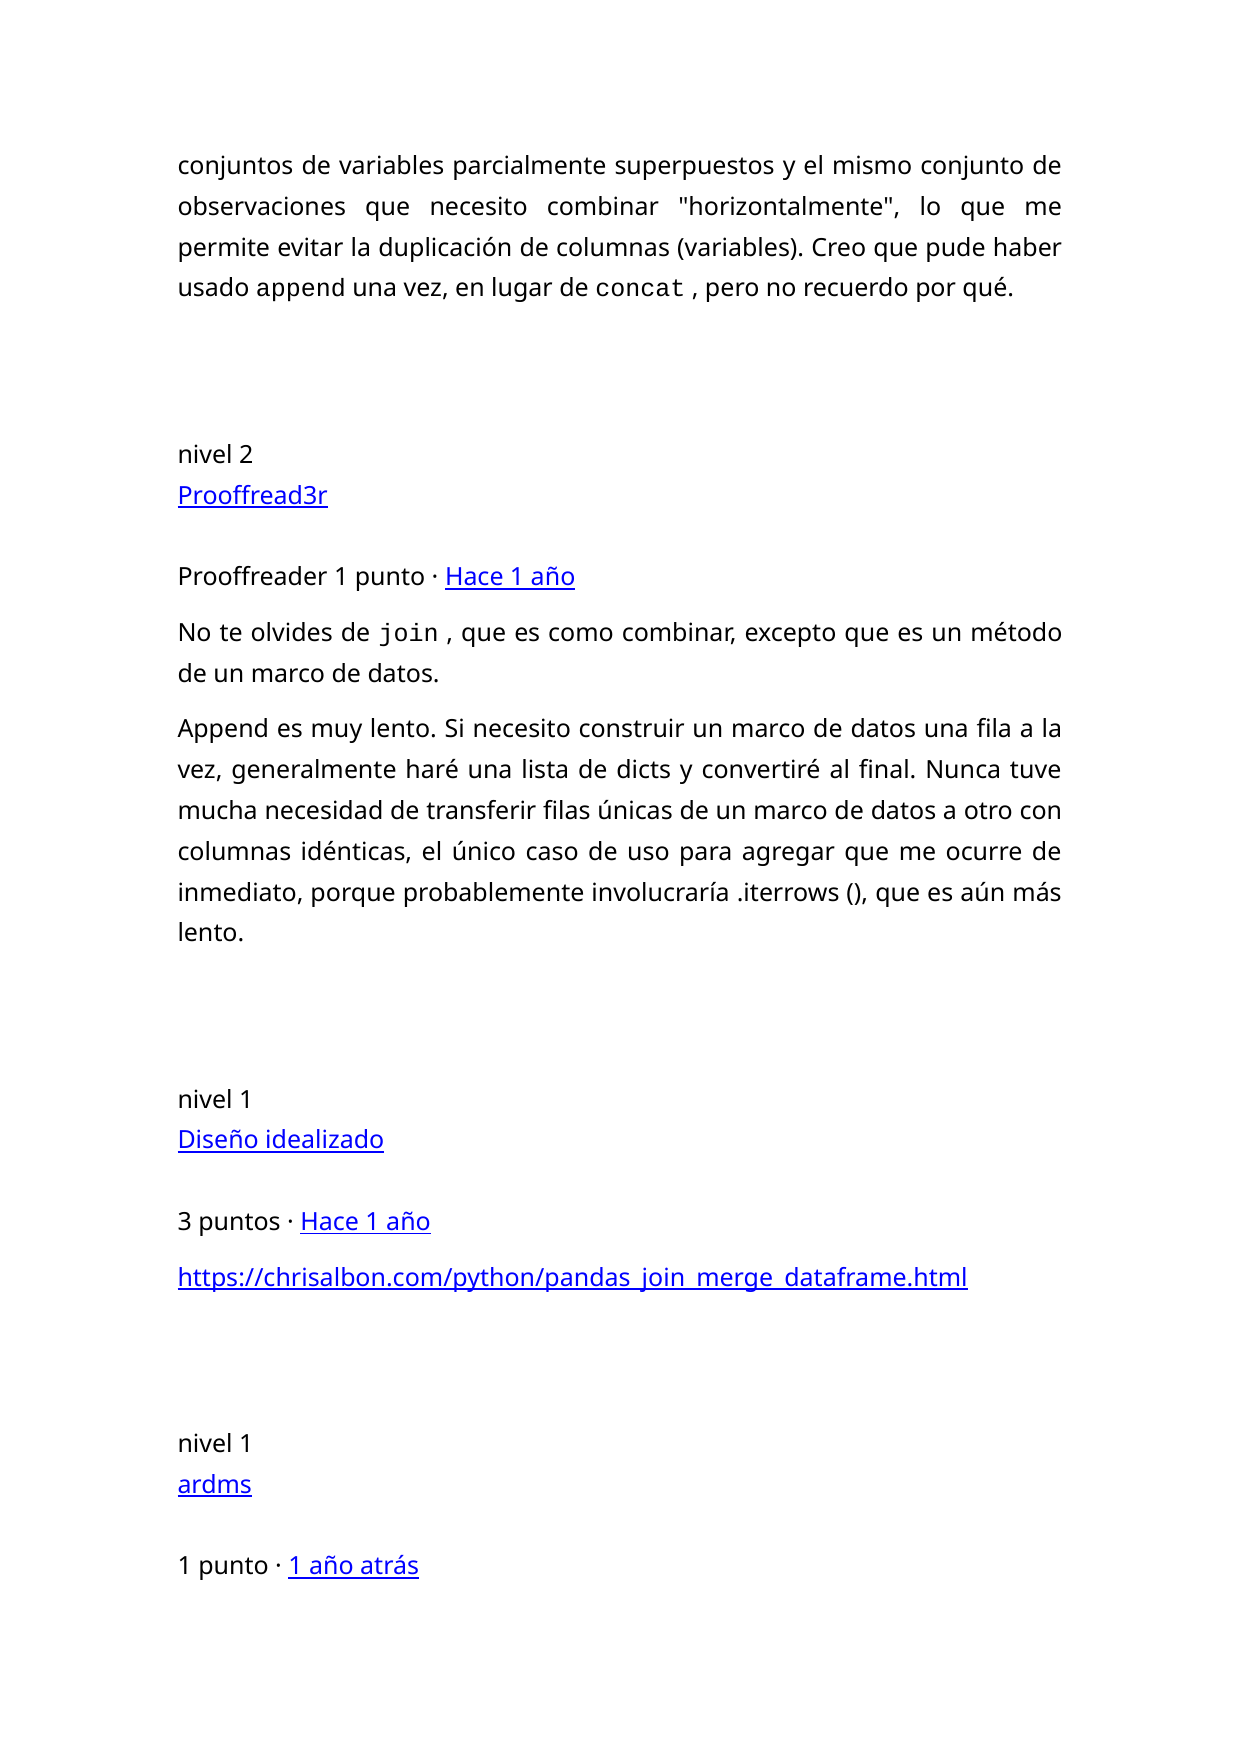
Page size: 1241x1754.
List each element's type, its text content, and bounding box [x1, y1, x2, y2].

text 1 punto · 1 año atrás [177, 1548, 1063, 1582]
text 3 puntos · Hace 1 año [177, 1204, 1063, 1238]
text nivel 1 [177, 1426, 1063, 1459]
text nivel 1 [177, 1081, 1063, 1115]
text ardms [177, 1466, 1063, 1500]
text nivel 2 [177, 437, 1063, 471]
text Prooffreader 1 punto · Hace 1 año [177, 559, 1063, 593]
text https://chrisalbon.com/python/pandas_join_merge_dataframe.html [177, 1259, 1063, 1293]
text No te olvides de join , que es como combinar, excepto que es un método de un marco de datos. [177, 614, 1063, 689]
text Diseño idealizado [177, 1122, 1063, 1156]
text conjuntos de variables parcialmente superpuestos y el mismo conjunto de observaciones que necesito combinar "horizontalmente", lo que me permite evitar la duplicación de columnas (variables). Creo que pude haber usado append una vez, en lugar de concat , pero no recuerdo por qué. [177, 148, 1063, 304]
text Prooffread3r [177, 477, 1063, 511]
text Append es muy lento. Si necesito construir un marco de datos una fila a la vez, generalmente haré una lista de dicts y convertiré al final. Nunca tuve mucha necesidad de transferir filas únicas de un marco de datos a otro con columnas idénticas, el único caso de uso para agregar que me ocurre de inmediato, porque probablemente involucraría .iterrows (), que es aún más lento. [177, 711, 1063, 949]
